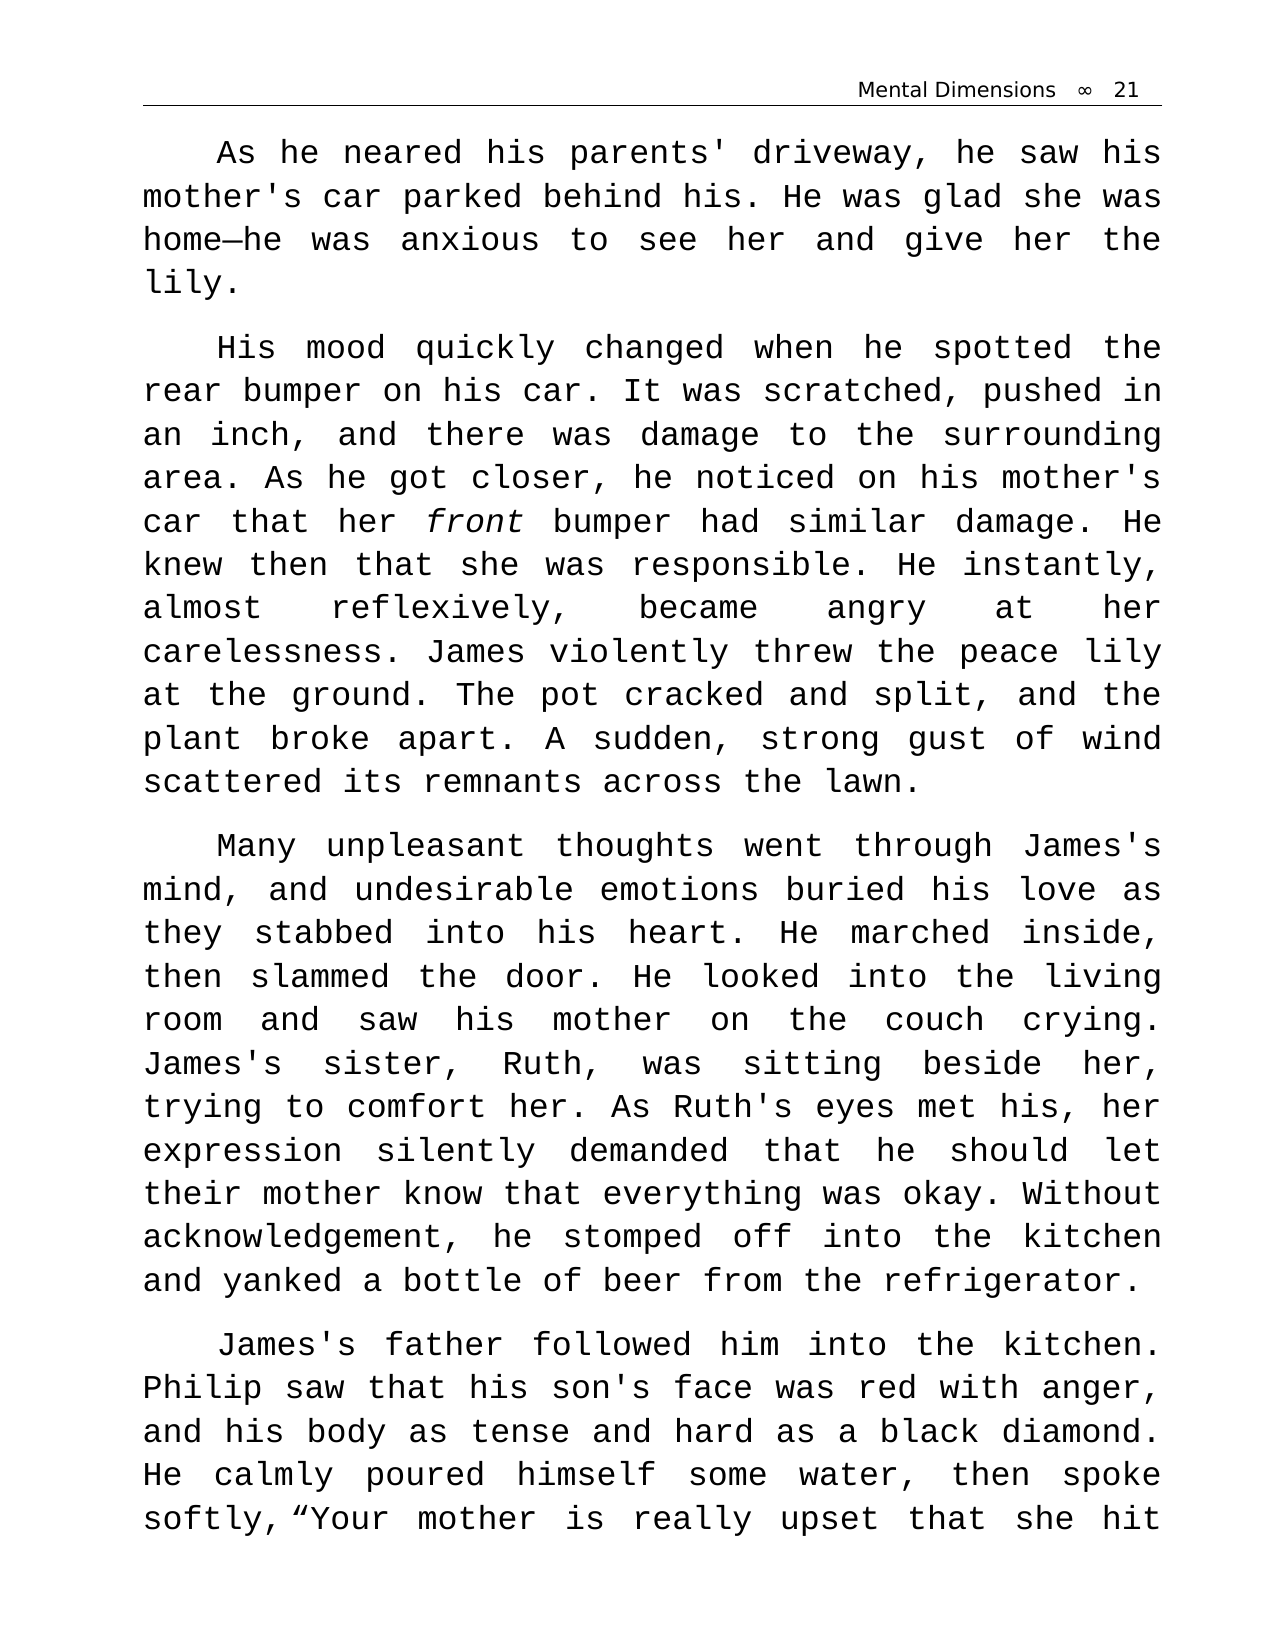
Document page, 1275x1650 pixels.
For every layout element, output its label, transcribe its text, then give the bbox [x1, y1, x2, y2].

text Many unpleasant thoughts went through James's mind, and undesirable emotions buried his love as they stabbed into his heart. He marched inside, then slammed the door. He looked into the living room and saw his mother on the couch crying. James's sister, Ruth, was sitting beside her, trying to comfort her. As Ruth's eyes met his, her expression silently demanded that he should let their mother know that everything was okay. Without acknowledgement, he stomped off into the kitchen and yanked a bottle of beer from the refrigerator. [142, 829, 1162, 1301]
text As he neared his parents' driveway, he saw his mother's car parked behind his. He was glad she was home—he was anxious to see her and give her the lily. [142, 136, 1162, 304]
text James's father followed him into the kitchen. Philip saw that his son's face was red with anger, and his body as tense and hard as a black diamond. He calmly poured himself some water, then spoke softly, “Your mother is really upset that she hit [142, 1328, 1162, 1539]
text His mood quickly changed when he spotted the rear bumper on his car. It was scratched, pushed in an inch, and there was damage to the surrounding area. As he got closer, he noticed on his mother's car that her front bumper had similar damage. He knew then that she was responsible. He instantly, almost reflexively, became angry at her carelessness. James violently threw the peace lily at the ground. The pot cracked and split, and the plant broke apart. A sudden, strong gust of wind scattered its remnants across the lawn. [142, 331, 1162, 803]
